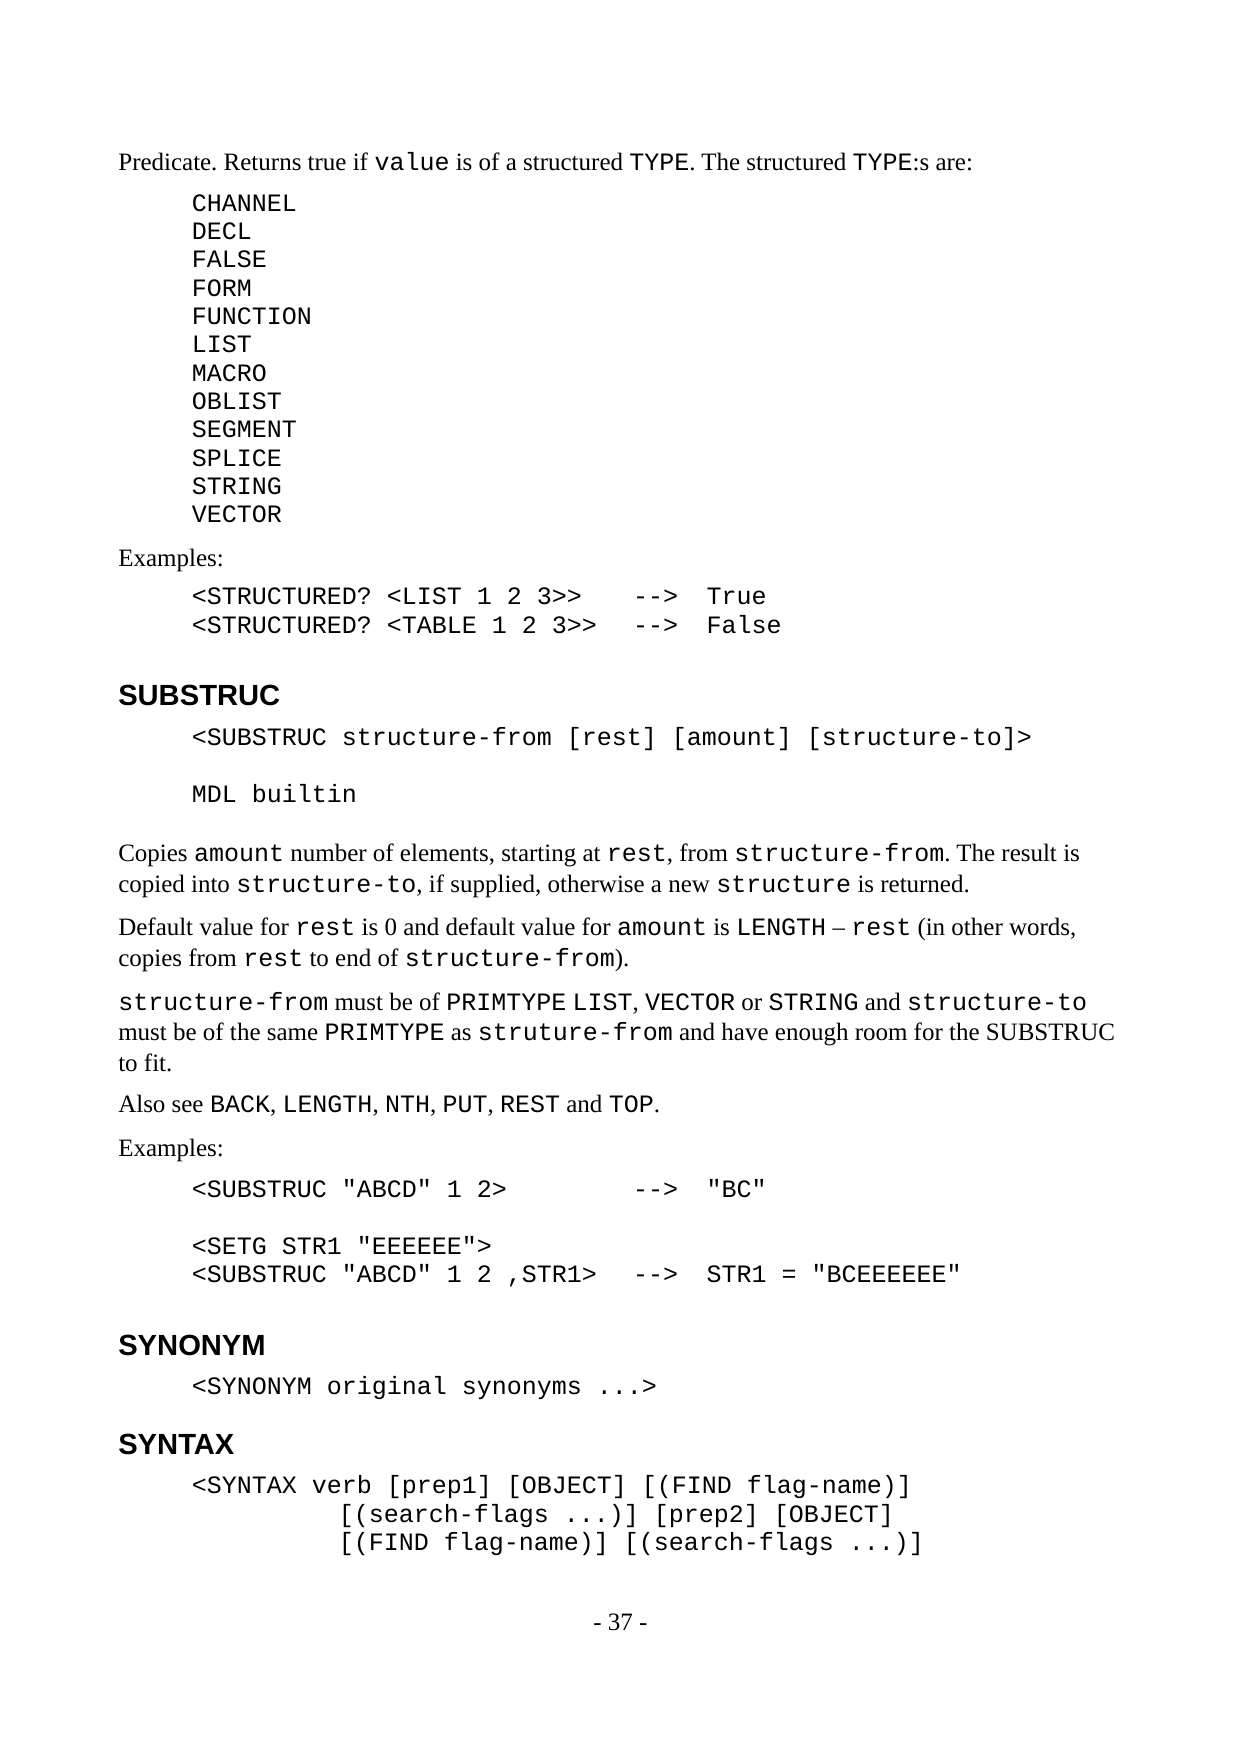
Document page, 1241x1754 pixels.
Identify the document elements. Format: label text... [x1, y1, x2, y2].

text <STRUCTURED? <LIST 1 2 3>> --> True <STRUCTURED? <TABLE 1 2 3>> --> False [118, 584, 1122, 641]
text structure-from must be of PRIMTYPE LIST, VECTOR or STRING and structure-to must be of the same PRIMTYPE as struture-from and have enough room for the SUBSTRUC to fit. [118, 987, 1122, 1077]
text Examples: [118, 1133, 1122, 1162]
text <SUBSTRUC structure-from [rest] [amount] [structure-to]> [192, 724, 1122, 752]
text [(FIND flag-name)] [(search-flags ...)] [192, 1529, 1122, 1558]
text Default value for rest is 0 and default value for amount is LENGTH – rest (in other words, copies from rest to end of structure-from). [118, 912, 1122, 974]
text <SUBSTRUC "ABCD" 1 2> --> "BC" <SETG STR1 "EEEEEE"> <SUBSTRUC "ABCD" 1 2 ,STR1> --> STR1 = "BCEEEEEE" [118, 1174, 1122, 1290]
text CHANNEL DECL FALSE FORM FUNCTION LIST MACRO OBLIST SEGMENT SPLICE STRING VECTOR [118, 190, 1122, 530]
text Examples: [118, 543, 1122, 571]
subtitle SYNTAX [118, 1427, 1122, 1460]
text Also see BACK, LENGTH, NTH, PUT, REST and TOP. [118, 1089, 1122, 1120]
text <SYNTAX verb [prep1] [OBJECT] [(FIND flag-name)] [192, 1473, 1122, 1501]
text Predicate. Returns true if value is of a structured TYPE. The structured TYPE:s are: [118, 147, 1122, 178]
text Copies amount number of elements, starting at rest, from structure-from. The result is copied into structure-to, if supplied, otherwise a new structure is returned. [118, 838, 1122, 900]
text <SYNONYM original synonyms ...> [192, 1373, 1122, 1402]
text [(search-flags ...)] [prep2] [OBJECT] [192, 1501, 1122, 1529]
subtitle SYNONYM [118, 1327, 1122, 1361]
subtitle SUBSTRUC [118, 678, 1122, 712]
text MDL builtin [192, 781, 1122, 809]
